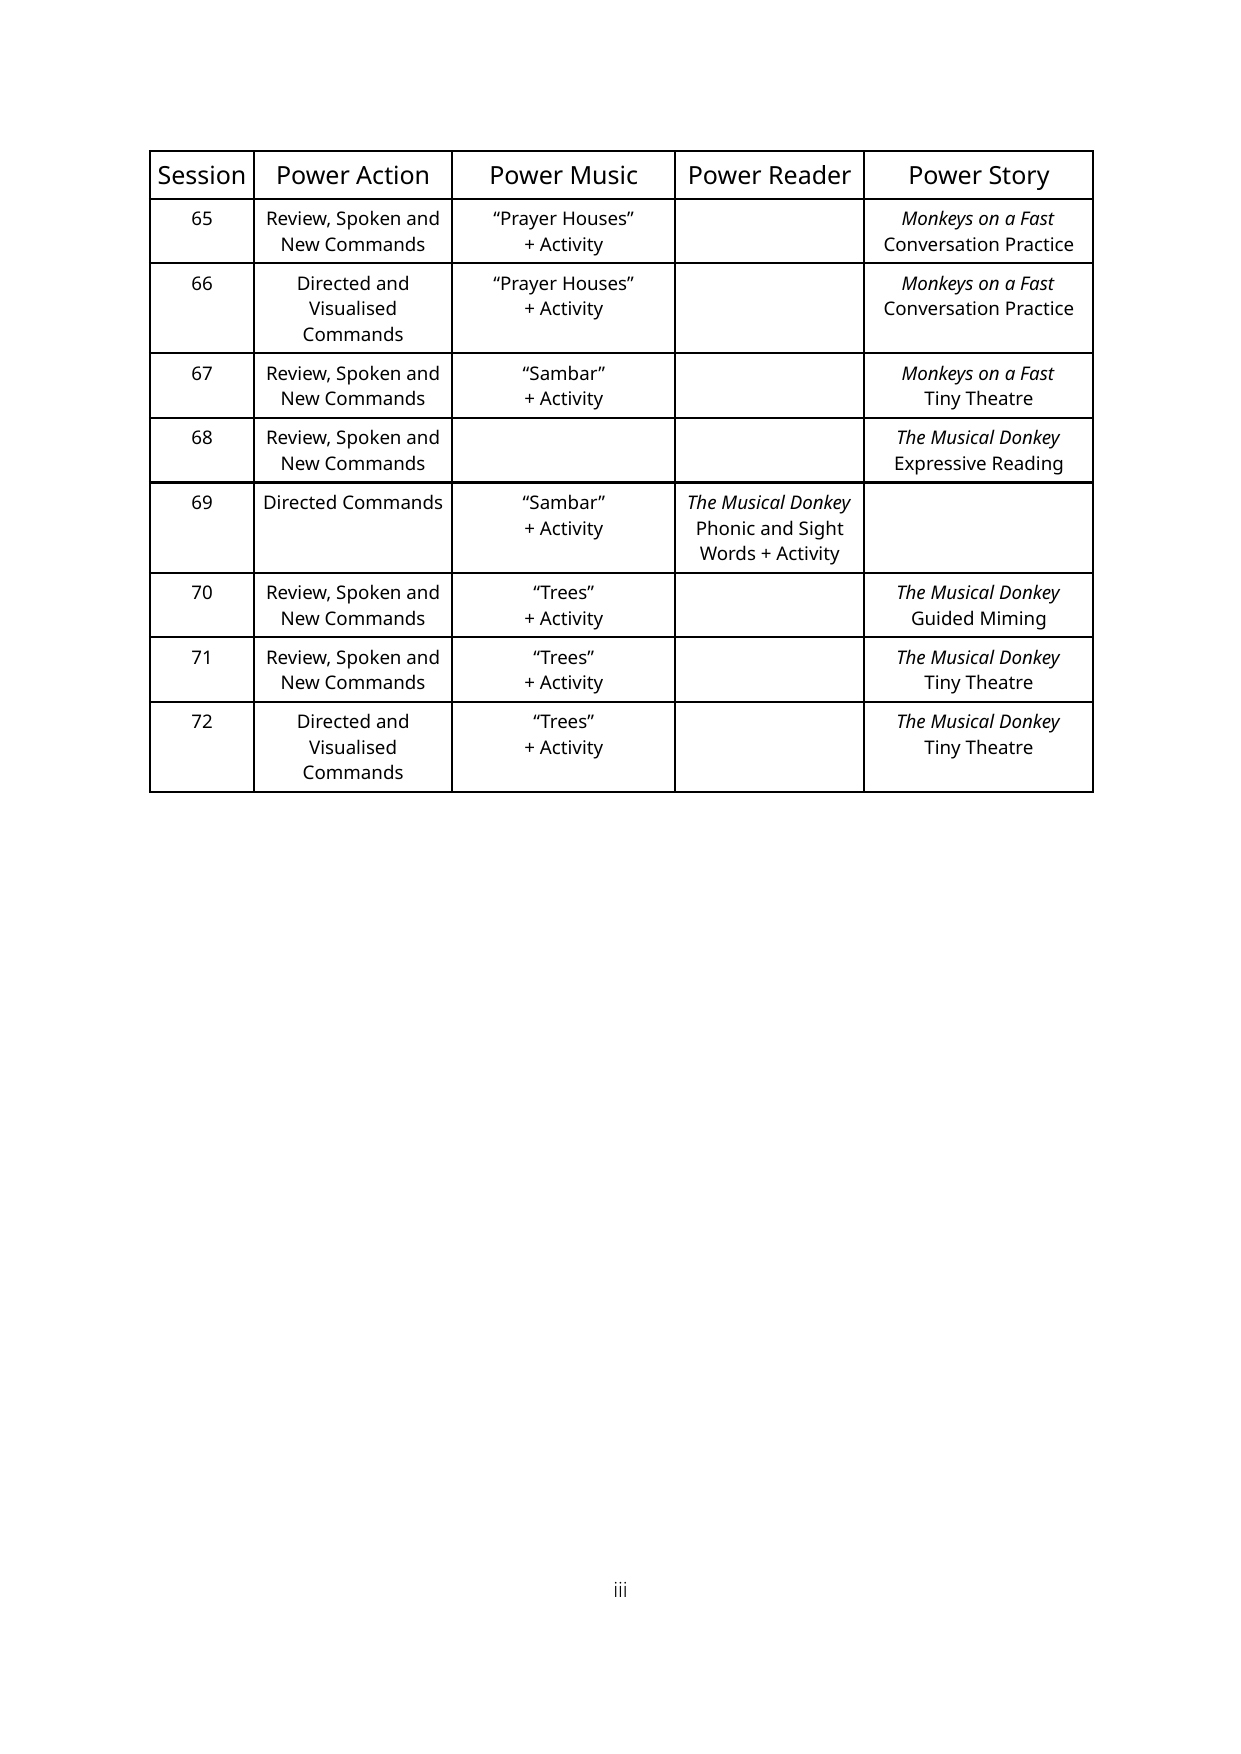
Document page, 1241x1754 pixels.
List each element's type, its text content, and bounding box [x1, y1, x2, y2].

table_cell 68 [151, 419, 253, 481]
table_cell [676, 200, 863, 262]
table_cell Review, Spoken and New Commands [255, 574, 451, 636]
table_cell “Prayer Houses” + Activity [453, 200, 674, 262]
table_cell “Trees” + Activity [453, 638, 674, 701]
table_cell Directed and Visualised Commands [255, 264, 451, 352]
table_cell 69 [151, 484, 253, 572]
table_cell [676, 419, 863, 481]
table_cell Monkeys on a Fast Tiny Theatre [865, 354, 1092, 417]
table_cell The Musical Donkey Tiny Theatre [865, 638, 1092, 701]
table_cell 67 [151, 354, 253, 417]
table_cell [453, 419, 674, 481]
table_cell “Prayer Houses” + Activity [453, 264, 674, 352]
table_cell Review, Spoken and New Commands [255, 354, 451, 417]
table_cell 71 [151, 638, 253, 701]
table_cell Directed and Visualised Commands [255, 703, 451, 791]
table_cell The Musical Donkey Tiny Theatre [865, 703, 1092, 791]
table_cell 72 [151, 703, 253, 791]
table_cell “Trees” + Activity [453, 703, 674, 791]
table_header Power Story [865, 152, 1092, 198]
table_cell [676, 703, 863, 791]
table_cell [676, 264, 863, 352]
table_cell 70 [151, 574, 253, 636]
table_cell Review, Spoken and New Commands [255, 419, 451, 481]
table_header Power Action [255, 152, 451, 198]
table_cell [676, 354, 863, 417]
table_cell The Musical Donkey Expressive Reading [865, 419, 1092, 481]
table_cell Review, Spoken and New Commands [255, 638, 451, 701]
table_cell Review, Spoken and New Commands [255, 200, 451, 262]
table_header Power Reader [676, 152, 863, 198]
table_cell The Musical Donkey Phonic and Sight Words + Activity [676, 484, 863, 572]
table_cell [676, 638, 863, 701]
table_header Session [151, 152, 253, 198]
table_cell The Musical Donkey Guided Miming [865, 574, 1092, 636]
table_cell [676, 574, 863, 636]
table_cell Monkeys on a Fast Conversation Practice [865, 264, 1092, 352]
table_cell “Sambar” + Activity [453, 354, 674, 417]
table_cell “Trees” + Activity [453, 574, 674, 636]
table_header Power Music [453, 152, 674, 198]
table_cell Monkeys on a Fast Conversation Practice [865, 200, 1092, 262]
table_cell 65 [151, 200, 253, 262]
table_cell “Sambar” + Activity [453, 484, 674, 572]
table_cell 66 [151, 264, 253, 352]
table_cell [865, 484, 1092, 572]
table_cell Directed Commands [255, 484, 451, 572]
